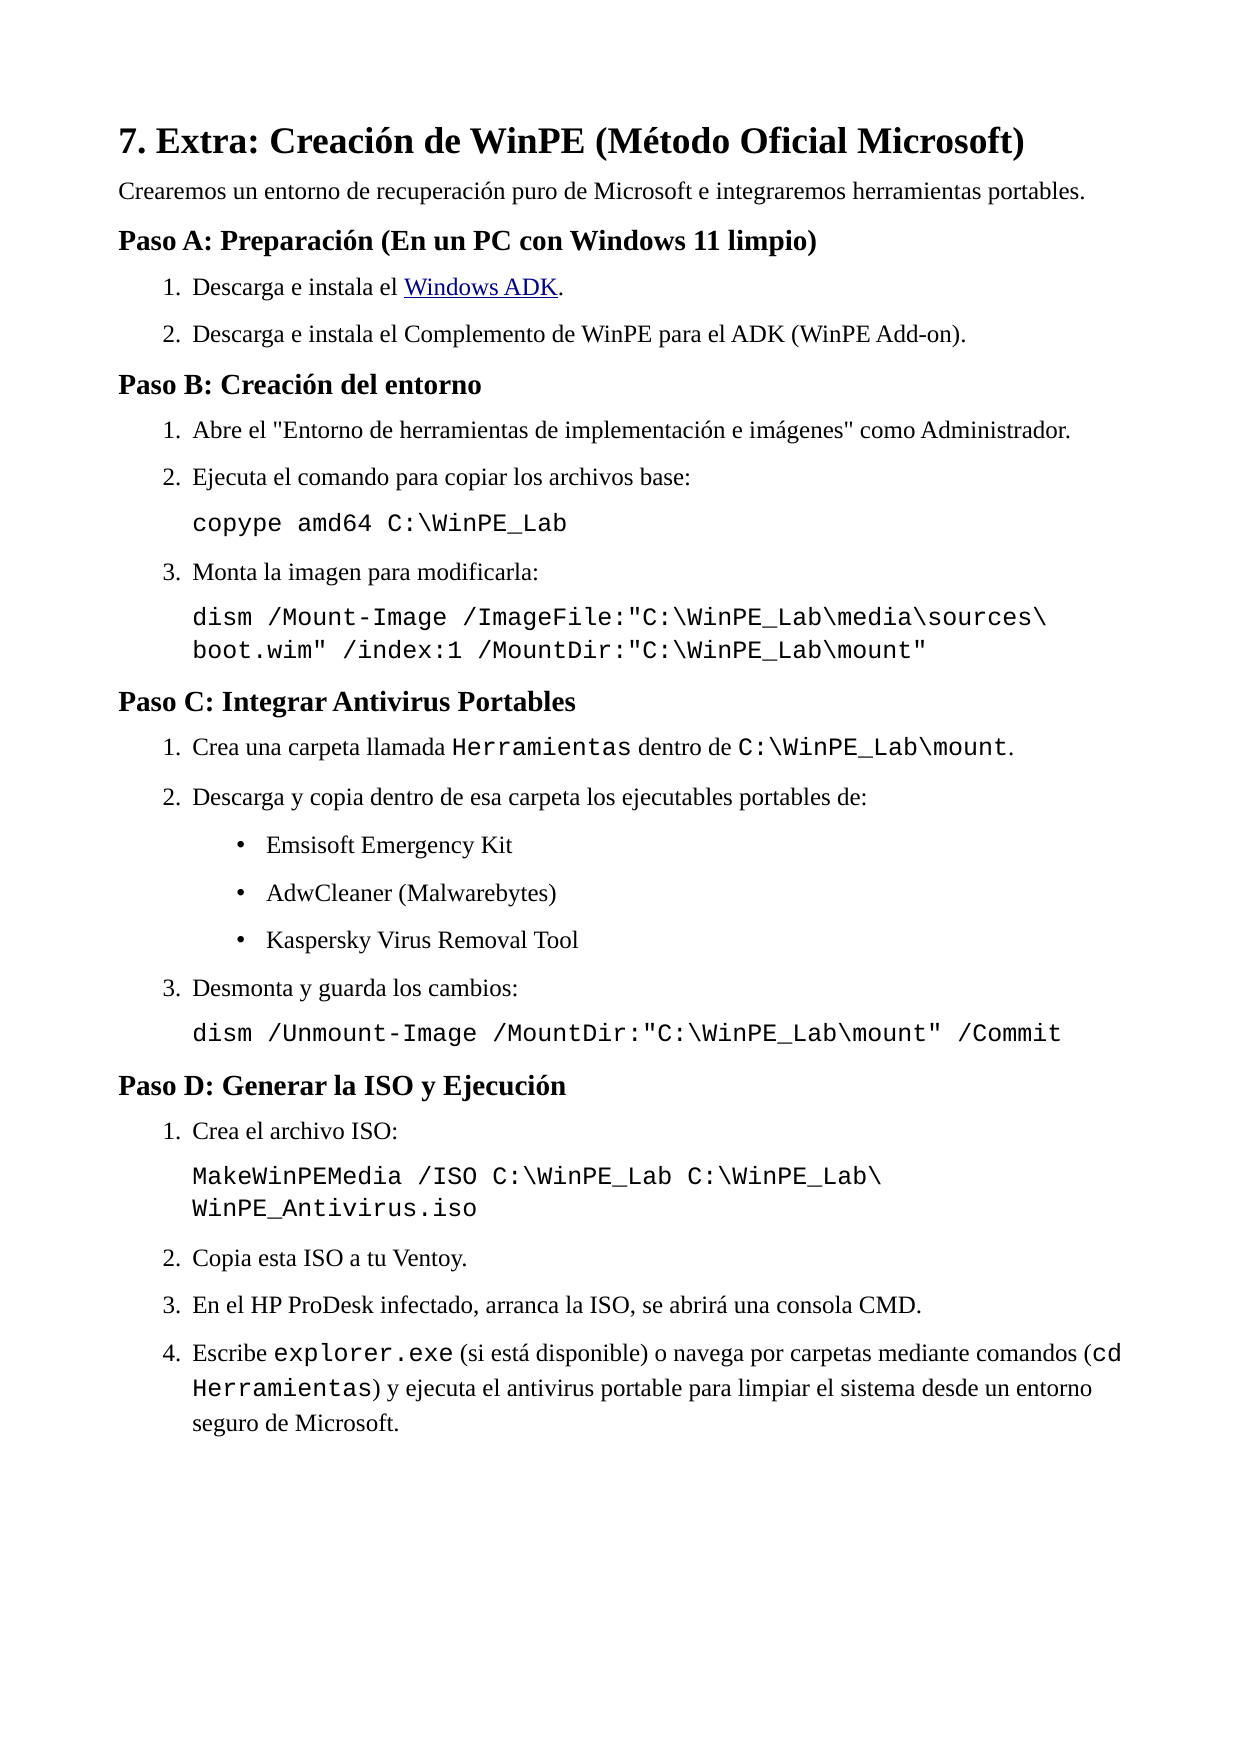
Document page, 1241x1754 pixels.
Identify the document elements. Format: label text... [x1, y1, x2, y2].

list Kaspersky Virus Removal Tool [236, 925, 1122, 954]
list Desmonta y guarda los cambios: [162, 973, 1122, 1002]
list Descarga e instala el Complemento de WinPE para el ADK (WinPE Add-on). [162, 319, 1122, 348]
list copype amd64 C:\WinPE_Lab [162, 510, 1122, 538]
subtitle Paso D: Generar la ISO y Ejecución [118, 1068, 1122, 1101]
list MakeWinPEMedia /ISO C:\WinPE_Lab C:\WinPE_Lab\WinPE_Antivirus.iso [162, 1163, 1122, 1224]
subtitle 7. Extra: Creación de WinPE (Método Oficial Microsoft) [118, 118, 1122, 161]
list Crea el archivo ISO: [162, 1116, 1122, 1144]
list dism /Mount-Image /ImageFile:"C:\WinPE_Lab\media\sources\boot.wim" /index:1 /MountDir:"C:\WinPE_Lab\mount" [162, 605, 1122, 666]
list En el HP ProDesk infectado, arranca la ISO, se abrirá una consola CMD. [162, 1291, 1122, 1319]
list Monta la imagen para modificarla: [162, 557, 1122, 586]
subtitle Paso C: Integrar Antivirus Portables [118, 684, 1122, 718]
list Ejecuta el comando para copiar los archivos base: [162, 462, 1122, 491]
text Crearemos un entorno de recuperación puro de Microsoft e integraremos herramientas portables. [118, 176, 1122, 204]
list Escribe explorer.exe (si está disponible) o navega por carpetas mediante comandos (cd Herramientas) y ejecuta el antivirus portable para limpiar el sistema desde un entorno seguro de Microsoft. [162, 1338, 1122, 1437]
list Descarga e instala el Windows ADK. [162, 272, 1122, 300]
list Crea una carpeta llamada Herramientas dentro de C:\WinPE_Lab\mount. [162, 732, 1122, 763]
list AdwCleaner (Malwarebytes) [236, 878, 1122, 906]
subtitle Paso B: Creación del entorno [118, 367, 1122, 400]
list Abre el "Entorno de herramientas de implementación e imágenes" como Administrador. [162, 415, 1122, 444]
list Emsisoft Emergency Kit [236, 830, 1122, 859]
list Copia esta ISO a tu Ventoy. [162, 1243, 1122, 1272]
list dism /Unmount-Image /MountDir:"C:\WinPE_Lab\mount" /Commit [162, 1021, 1122, 1049]
list Descarga y copia dentro de esa carpeta los ejecutables portables de: [162, 782, 1122, 811]
subtitle Paso A: Preparación (En un PC con Windows 11 limpio) [118, 223, 1122, 257]
